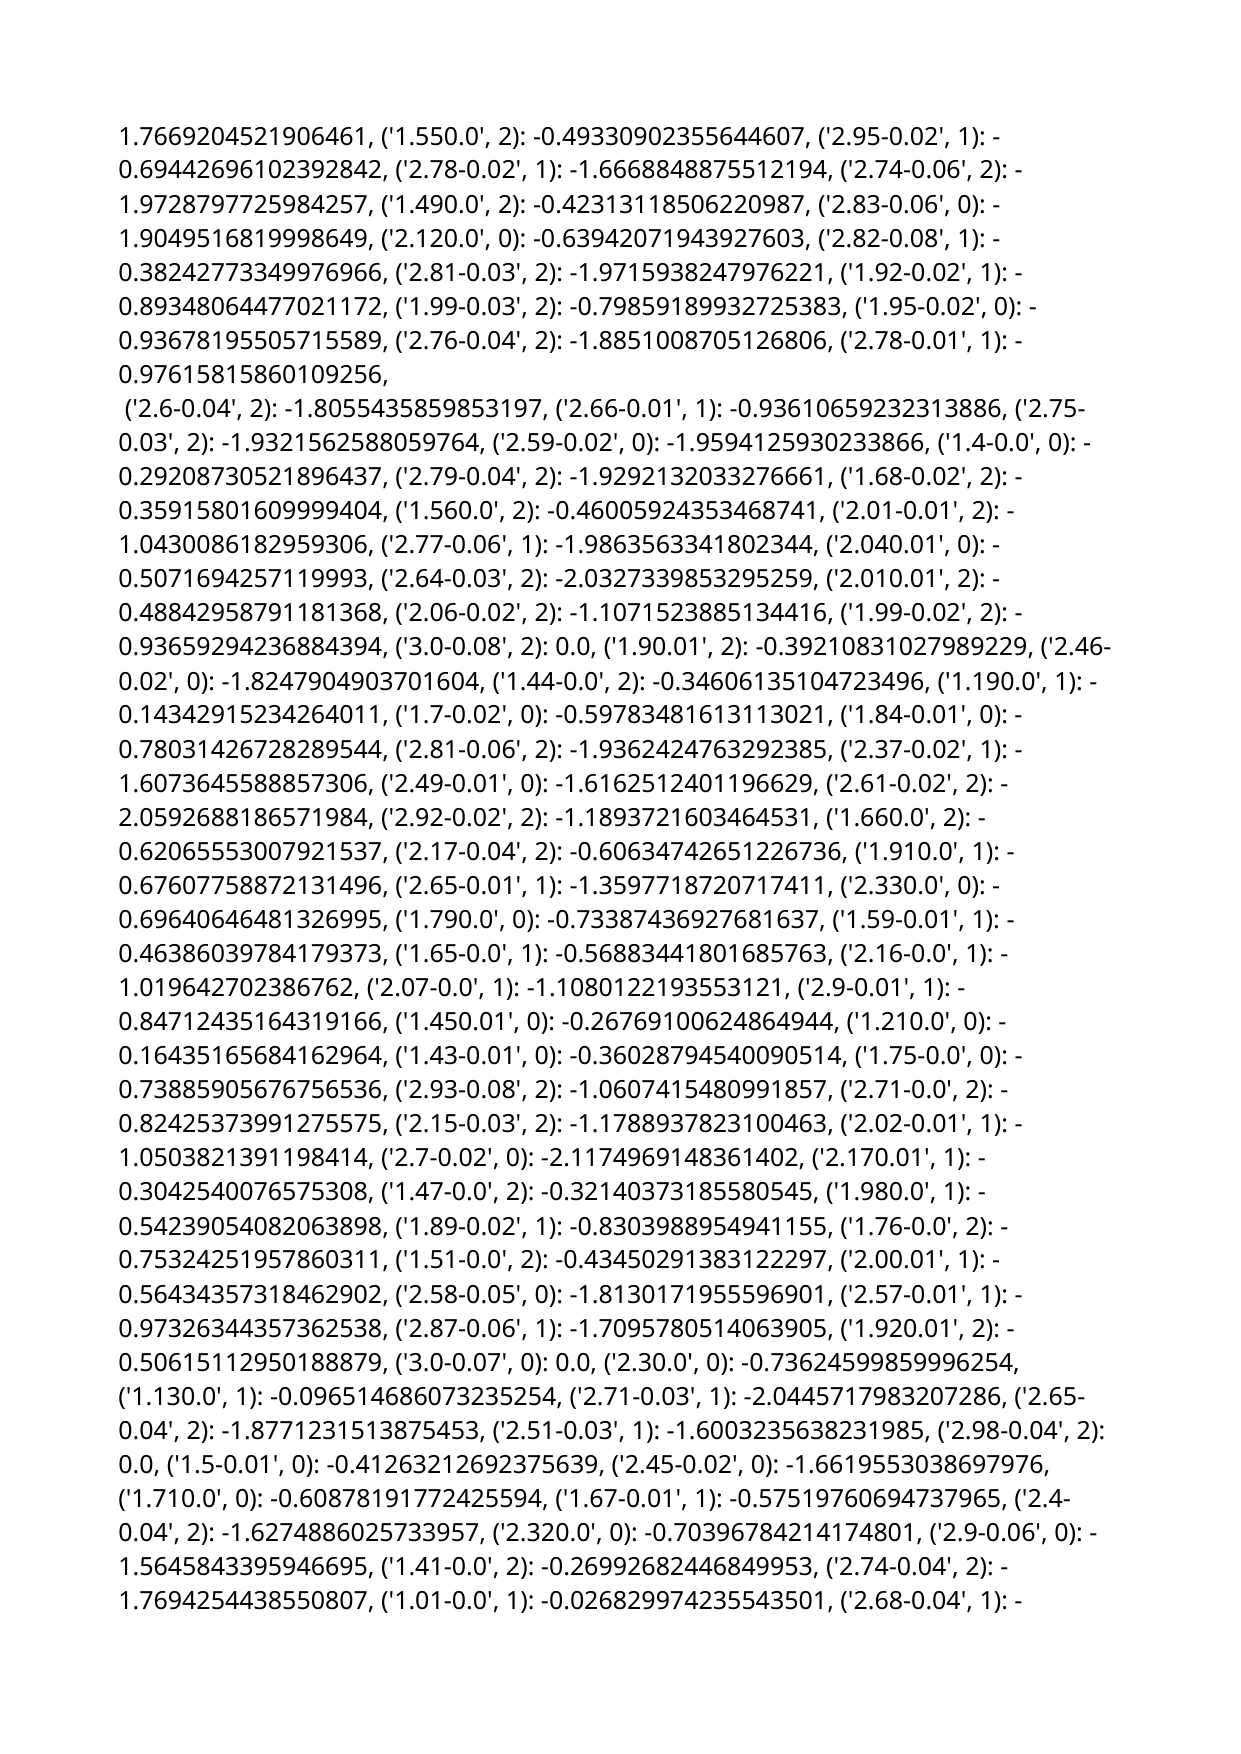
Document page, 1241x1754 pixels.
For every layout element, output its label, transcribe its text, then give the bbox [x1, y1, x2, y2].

text -1.7669204521906461, ('1.550.0', 2): -0.49330902355644607, ('2.95-0.02', 1): -0.69442696102392842, ('2.78-0.02', 1): -1.6668848875512194, ('2.74-0.06', 2): -1.9728797725984257, ('1.490.0', 2): -0.42313118506220987, ('2.83-0.06', 0): -1.9049516819998649, ('2.120.0', 0): -0.63942071943927603, ('2.82-0.08', 1): -0.38242773349976966, ('2.81-0.03', 2): -1.9715938247976221, ('1.92-0.02', 1): -0.89348064477021172, ('1.99-0.03', 2): -0.79859189932725383, ('1.95-0.02', 0): -0.93678195505715589, ('2.76-0.04', 2): -1.8851008705126806, ('2.78-0.01', 1): -0.97615815860109256, [118, 118, 1122, 391]
text ('2.6-0.04', 2): -1.8055435859853197, ('2.66-0.01', 1): -0.93610659232313886, ('2.75-0.03', 2): -1.9321562588059764, ('2.59-0.02', 0): -1.9594125930233866, ('1.4-0.0', 0): -0.29208730521896437, ('2.79-0.04', 2): -1.9292132033276661, ('1.68-0.02', 2): -0.35915801609999404, ('1.560.0', 2): -0.46005924353468741, ('2.01-0.01', 2): -1.0430086182959306, ('2.77-0.06', 1): -1.9863563341802344, ('2.040.01', 0): -0.5071694257119993, ('2.64-0.03', 2): -2.0327339853295259, ('2.010.01', 2): -0.48842958791181368, ('2.06-0.02', 2): -1.1071523885134416, ('1.99-0.02', 2): -0.93659294236884394, ('3.0-0.08', 2): 0.0, ('1.90.01', 2): -0.39210831027989229, ('2.46-0.02', 0): -1.8247904903701604, ('1.44-0.0', 2): -0.34606135104723496, ('1.190.0', 1): -0.14342915234264011, ('1.7-0.02', 0): -0.59783481613113021, ('1.84-0.01', 0): -0.78031426728289544, ('2.81-0.06', 2): -1.9362424763292385, ('2.37-0.02', 1): -1.6073645588857306, ('2.49-0.01', 0): -1.6162512401196629, ('2.61-0.02', 2): -2.0592688186571984, ('2.92-0.02', 2): -1.1893721603464531, ('1.660.0', 2): -0.62065553007921537, ('2.17-0.04', 2): -0.60634742651226736, ('1.910.0', 1): -0.67607758872131496, ('2.65-0.01', 1): -1.3597718720717411, ('2.330.0', 0): -0.69640646481326995, ('1.790.0', 0): -0.73387436927681637, ('1.59-0.01', 1): -0.46386039784179373, ('1.65-0.0', 1): -0.56883441801685763, ('2.16-0.0', 1): -1.019642702386762, ('2.07-0.0', 1): -1.1080122193553121, ('2.9-0.01', 1): -0.84712435164319166, ('1.450.01', 0): -0.26769100624864944, ('1.210.0', 0): -0.16435165684162964, ('1.43-0.01', 0): -0.36028794540090514, ('1.75-0.0', 0): -0.73885905676756536, ('2.93-0.08', 2): -1.0607415480991857, ('2.71-0.0', 2): -0.82425373991275575, ('2.15-0.03', 2): -1.1788937823100463, ('2.02-0.01', 1): -1.0503821391198414, ('2.7-0.02', 0): -2.1174969148361402, ('2.170.01', 1): -0.3042540076575308, ('1.47-0.0', 2): -0.32140373185580545, ('1.980.0', 1): -0.54239054082063898, ('1.89-0.02', 1): -0.8303988954941155, ('1.76-0.0', 2): -0.75324251957860311, ('1.51-0.0', 2): -0.43450291383122297, ('2.00.01', 1): -0.56434357318462902, ('2.58-0.05', 0): -1.8130171955596901, ('2.57-0.01', 1): -0.97326344357362538, ('2.87-0.06', 1): -1.7095780514063905, ('1.920.01', 2): -0.50615112950188879, ('3.0-0.07', 0): 0.0, ('2.30.0', 0): -0.73624599859996254, ('1.130.0', 1): -0.096514686073235254, ('2.71-0.03', 1): -2.0445717983207286, ('2.65-0.04', 2): -1.8771231513875453, ('2.51-0.03', 1): -1.6003235638231985, ('2.98-0.04', 2): 0.0, ('1.5-0.01', 0): -0.41263212692375639, ('2.45-0.02', 0): -1.6619553038697976, ('1.710.0', 0): -0.60878191772425594, ('1.67-0.01', 1): -0.57519760694737965, ('2.4-0.04', 2): -1.6274886025733957, ('2.320.0', 0): -0.70396784214174801, ('2.9-0.06', 0): -1.5645843395946695, ('1.41-0.0', 2): -0.26992682446849953, ('2.74-0.04', 2): -1.7694254438550807, ('1.01-0.0', 1): -0.026829974235543501, ('2.68-0.04', 1): [118, 391, 1122, 1617]
